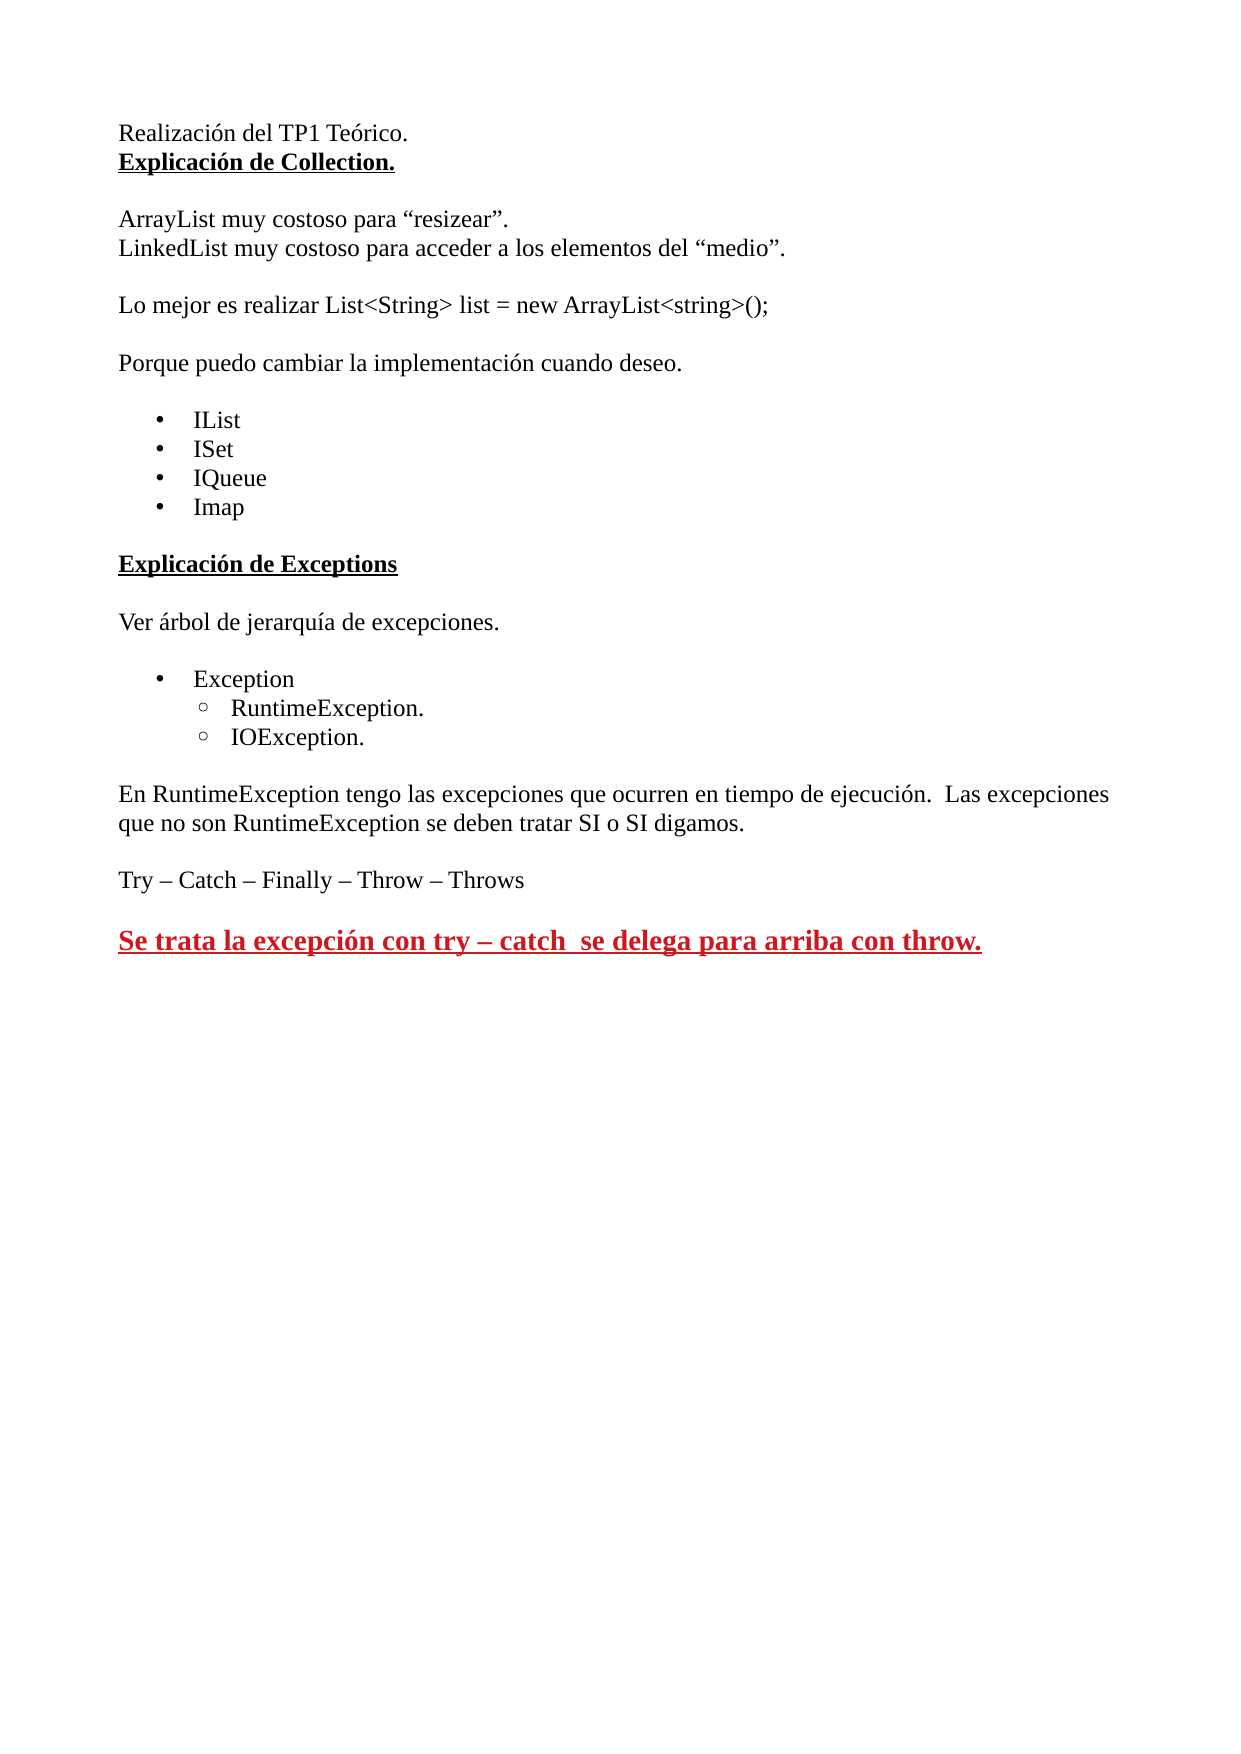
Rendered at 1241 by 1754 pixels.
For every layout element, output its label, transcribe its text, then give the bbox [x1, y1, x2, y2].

list RuntimeException. [193, 693, 1122, 722]
text LinkedList muy costoso para acceder a los elementos del “medio”. [118, 233, 1122, 262]
list Imap [156, 492, 1122, 521]
text Try – Catch – Finally – Throw – Throws [118, 866, 1122, 894]
list IOException. [193, 722, 1122, 751]
text Explicación de Exceptions [118, 549, 1122, 578]
text En RuntimeException tengo las excepciones que ocurren en tiempo de ejecución. Las excepciones que no son RuntimeException se deben tratar SI o SI digamos. [118, 779, 1122, 837]
list IList [156, 406, 1122, 434]
text Realización del TP1 Teórico. [118, 118, 1122, 147]
text Ver árbol de jerarquía de excepciones. [118, 607, 1122, 636]
list IQueue [156, 463, 1122, 492]
text Porque puedo cambiar la implementación cuando deseo. [118, 348, 1122, 377]
text ArrayList muy costoso para “resizear”. [118, 204, 1122, 233]
text Se trata la excepción con try – catch se delega para arriba con throw. [118, 923, 1122, 957]
list ISet [156, 434, 1122, 463]
text Explicación de Collection. [118, 147, 1122, 176]
list Exception [156, 664, 1122, 693]
text Lo mejor es realizar List<String> list = new ArrayList<string>(); [118, 291, 1122, 319]
